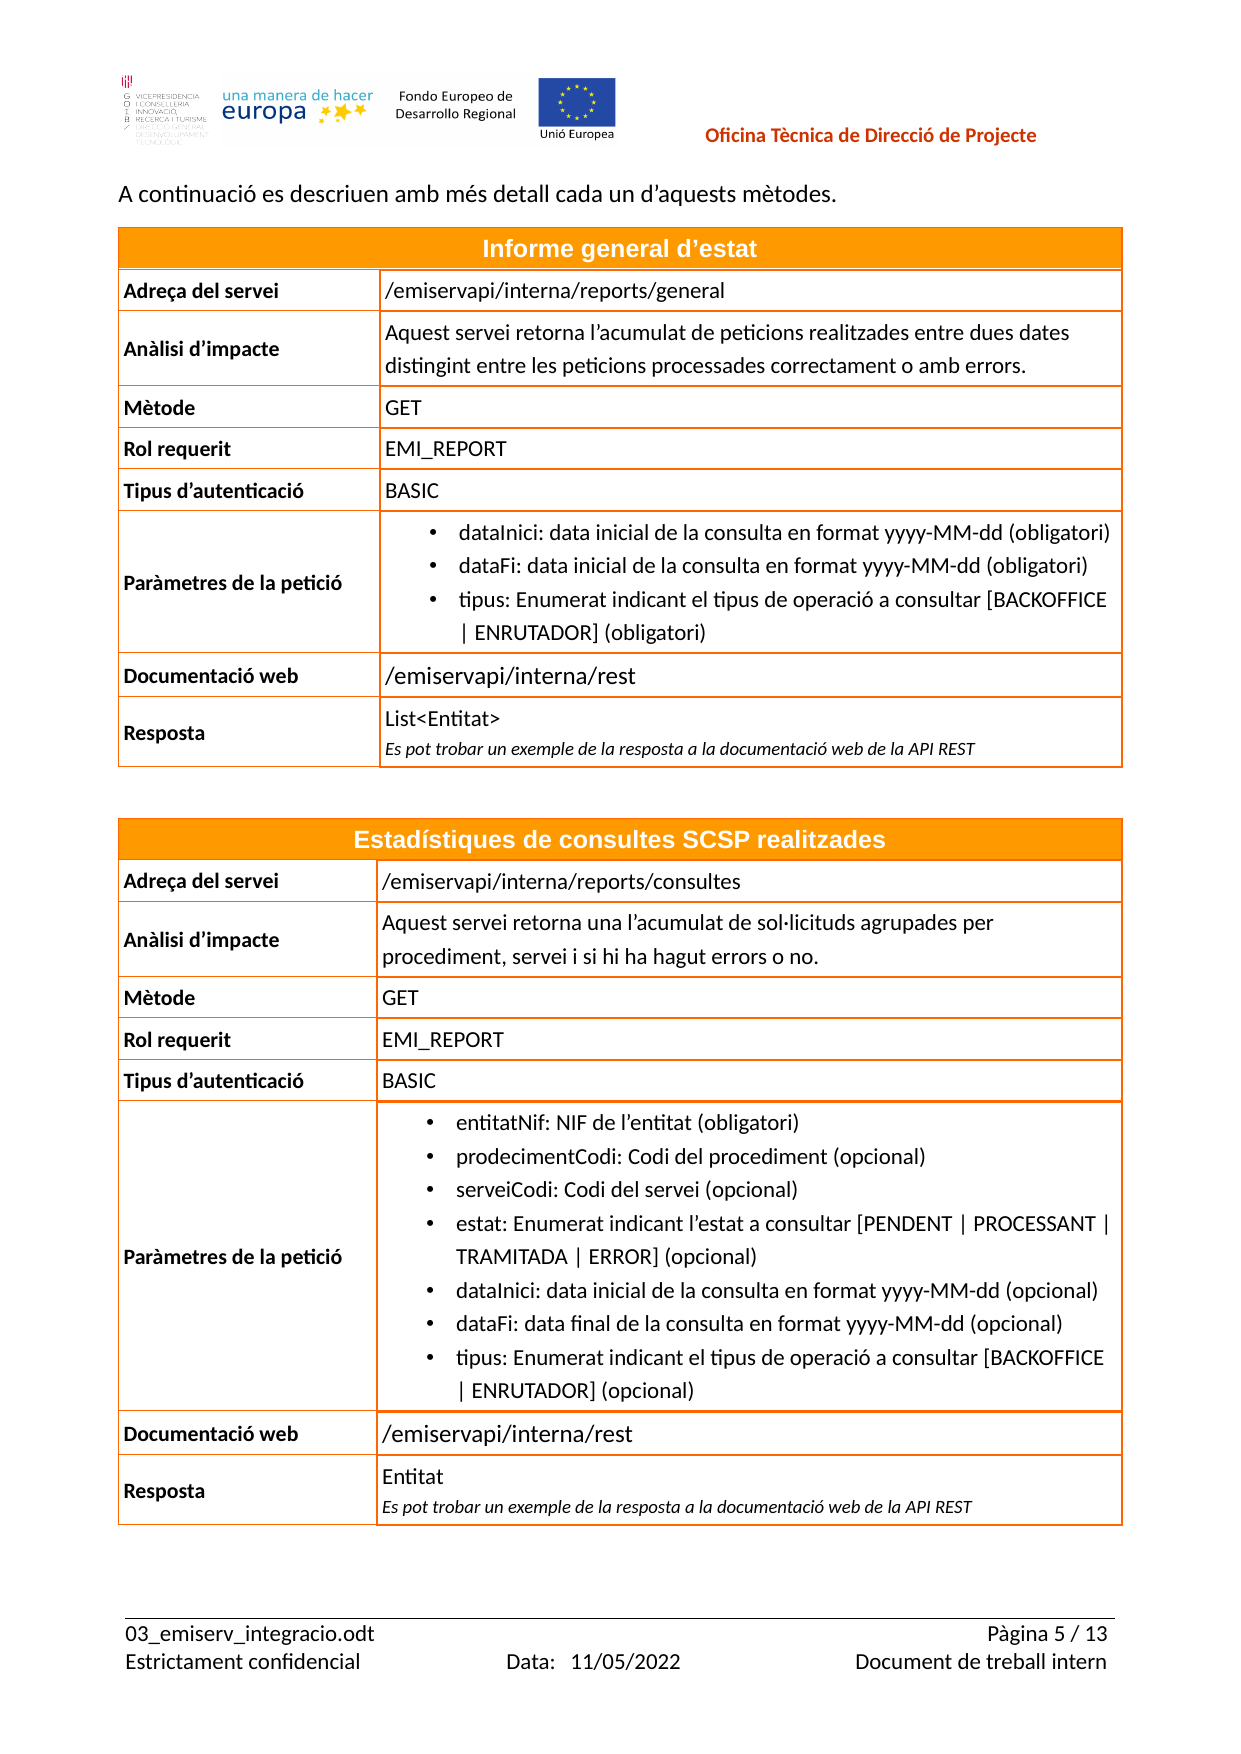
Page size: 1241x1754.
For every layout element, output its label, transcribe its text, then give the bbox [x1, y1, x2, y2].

table_cell Paràmetres de la petició [119, 1101, 376, 1410]
table_cell /emiservapi/interna/rest [378, 1413, 1121, 1454]
table_cell Mètode [119, 977, 376, 1017]
table_cell EMI_REPORT [378, 1019, 1121, 1059]
table_cell List<Entitat> Es pot trobar un exemple de la resposta a la documentació web de la API REST [381, 698, 1121, 766]
table_cell dataInici: data inicial de la consulta en format yyyy-MM-dd (obligatori) dataFi: data inicial de la consulta en format yyyy-MM-dd (obligatori) tipus: Enumerat indicant el tipus de operació a consultar [BACKOFFICE | ENRUTADOR] (obligatori) [381, 512, 1121, 652]
table_cell Aquest servei retorna l’acumulat de peticions realitzades entre dues dates distingint entre les peticions processades correctament o amb errors. [381, 312, 1121, 385]
table_cell BASIC [378, 1061, 1121, 1100]
table_cell /emiservapi/interna/reports/consultes [378, 861, 1121, 901]
table_cell /emiservapi/interna/reports/general [381, 271, 1121, 310]
table_cell Anàlisi d’impacte [119, 902, 376, 976]
table_cell GET [381, 387, 1121, 427]
table_cell Resposta [119, 697, 379, 766]
text A continuació es descriuen amb més detall cada un d’aquests mètodes. [118, 178, 1122, 208]
table_cell entitatNif: NIF de l’entitat (obligatori) prodecimentCodi: Codi del procediment (opcional) serveiCodi: Codi del servei (opcional) estat: Enumerat indicant l’estat a consultar [PENDENT | PROCESSANT | TRAMITADA | ERROR] (opcional) dataInici: data inicial de la consulta en format yyyy-MM-dd (opcional) dataFi: data final de la consulta en format yyyy-MM-dd (opcional) tipus: Enumerat indicant el tipus de operació a consultar [BACKOFFICE | ENRUTADOR] (opcional) [378, 1103, 1121, 1410]
table_cell Mètode [119, 386, 379, 427]
table_cell Adreça del servei [119, 860, 376, 901]
picture [219, 73, 621, 147]
table_cell Tipus d’autenticació [119, 469, 379, 510]
table_cell Documentació web [119, 653, 379, 696]
table_cell Documentació web [119, 1411, 376, 1454]
table_cell GET [378, 978, 1121, 1017]
table_cell Resposta [119, 1455, 376, 1524]
table_cell Paràmetres de la petició [119, 511, 379, 652]
table_cell Entitat Es pot trobar un exemple de la resposta a la documentació web de la API REST [378, 1456, 1121, 1524]
table_cell BASIC [381, 470, 1121, 510]
table_cell Anàlisi d’impacte [119, 311, 379, 385]
table_header Informe general d’estat [119, 228, 1121, 268]
table_cell Rol requerit [119, 428, 379, 468]
table_cell Rol requerit [119, 1018, 376, 1059]
table_header Estadístiques de consultes SCSP realitzades [119, 819, 1121, 859]
table_cell EMI_REPORT [381, 429, 1121, 468]
table_cell Adreça del servei [119, 270, 379, 310]
table_cell /emiservapi/interna/rest [381, 654, 1121, 696]
table_cell Aquest servei retorna una l’acumulat de sol·licituds agrupades per procediment, servei i si hi ha hagut errors o no. [378, 903, 1121, 976]
picture [118, 73, 213, 147]
table_cell Tipus d’autenticació [119, 1060, 376, 1100]
